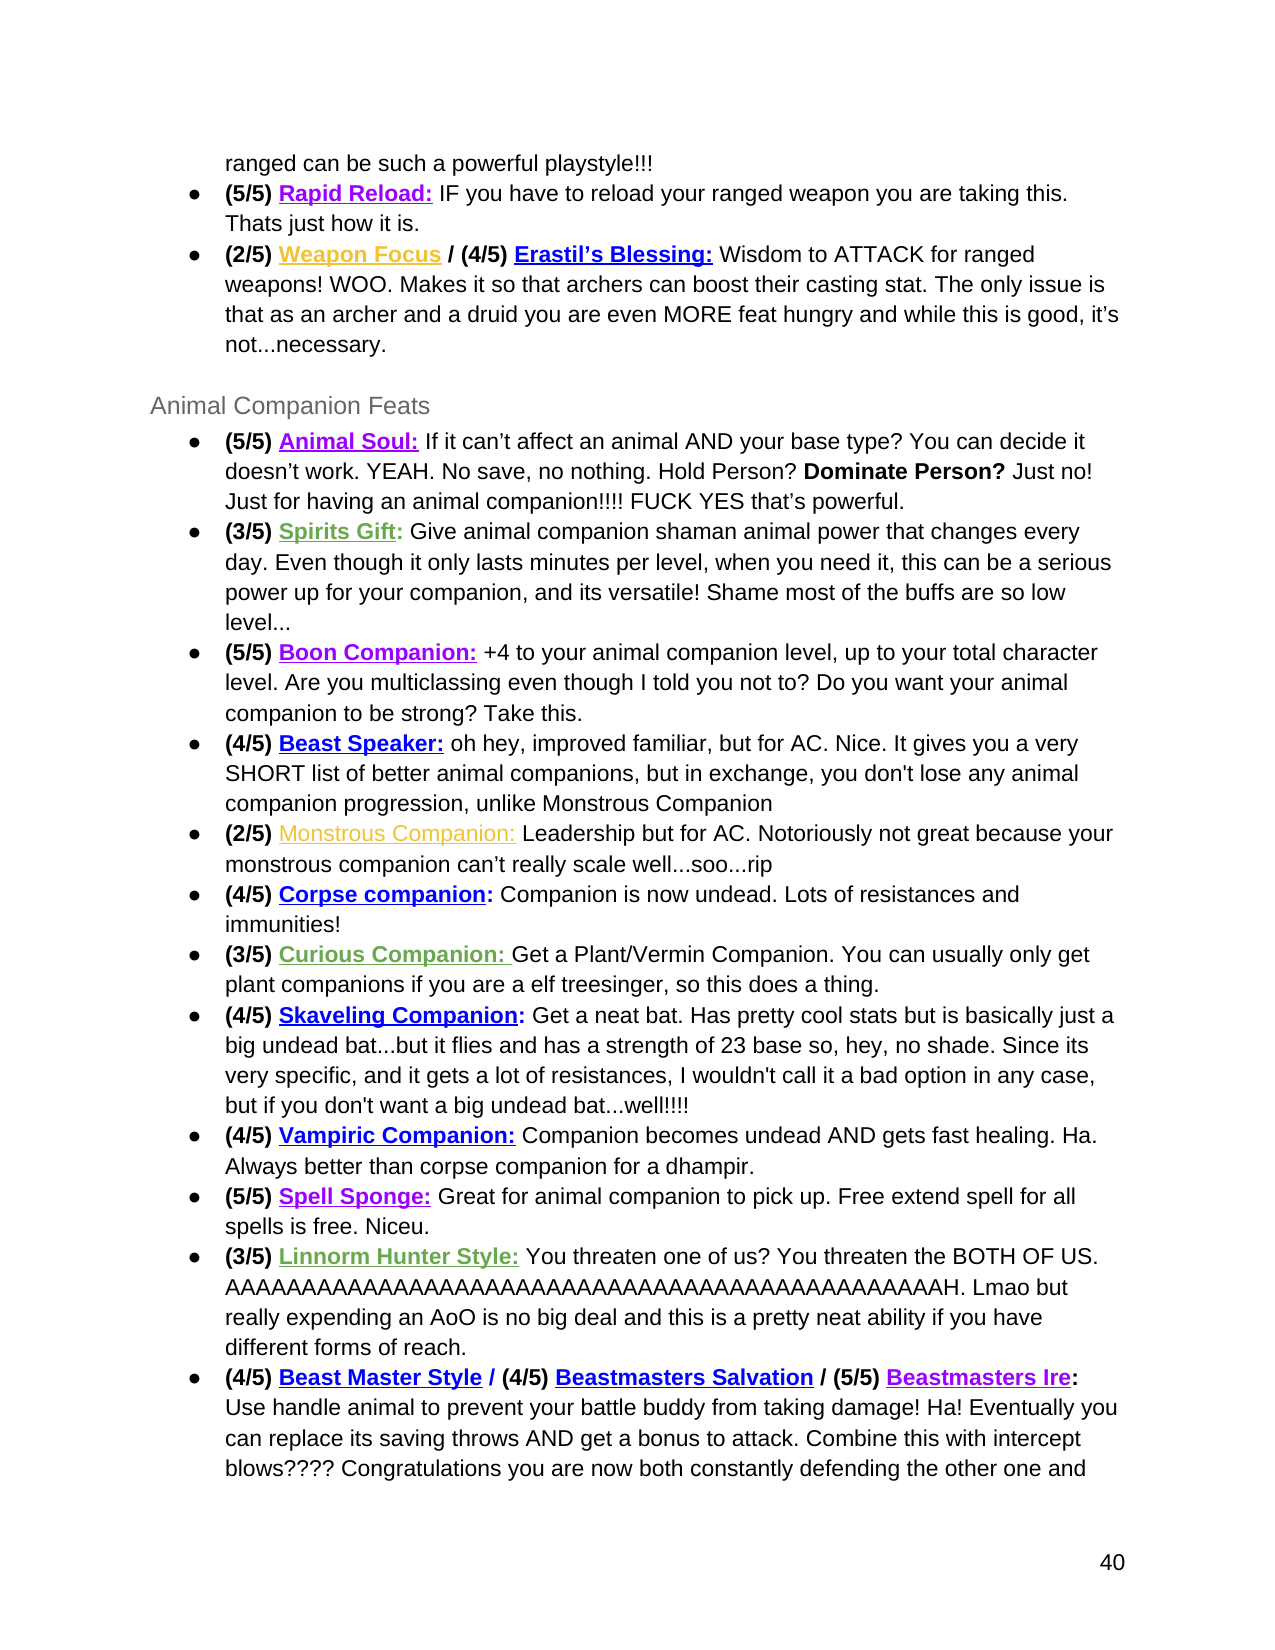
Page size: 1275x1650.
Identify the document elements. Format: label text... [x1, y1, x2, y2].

list (5/5) Spell Sponge: Great for animal companion to pick up. Free extend spell for all spells is free. Niceu. [187, 1183, 1125, 1239]
list (3/5) Linnorm Hunter Style: You threaten one of us? You threaten the BOTH OF US. AAAAAAAAAAAAAAAAAAAAAAAAAAAAAAAAAAAAAAAAAAAAAAAH. Lmao but really expending an AoO is no big deal and this is a pretty neat ability if you have different forms of reach. [187, 1243, 1125, 1360]
list (3/5) Curious Companion: Get a Plant/Vermin Companion. You can usually only get plant companions if you are a elf treesinger, so this does a thing. [187, 941, 1125, 998]
list (3/5) Spirits Gift: Give animal companion shaman animal power that changes every day. Even though it only lasts minutes per level, when you need it, this can be a serious power up for your companion, and its versatile! Shame most of the buffs are so low level... [187, 518, 1125, 635]
list (5/5) Animal Soul: If it can’t affect an animal AND your base type? You can decide it doesn’t work. YEAH. No save, no nothing. Hold Person? Dominate Person? Just no! Just for having an animal companion!!!! FUCK YES that’s powerful. [187, 428, 1125, 514]
list (4/5) Beast Speaker: oh hey, improved familiar, but for AC. Nice. It gives you a very SHORT list of better animal companions, but in exchange, you don't lose any animal companion progression, unlike Monstrous Companion [187, 730, 1125, 817]
list (4/5) Beast Master Style / (4/5) Beastmasters Salvation / (5/5) Beastmasters Ire: Use handle animal to prevent your battle buddy from taking damage! Ha! Eventually you can replace its saving throws AND get a bonus to attack. Combine this with intercept blows???? Congratulations you are now both constantly defending the other one and [187, 1364, 1125, 1481]
subtitle Animal Companion Feats [150, 391, 1125, 419]
list (4/5) Skaveling Companion: Get a neat bat. Has pretty cool stats but is basically just a big undead bat...but it flies and has a strength of 23 base so, hey, no shade. Since its very specific, and it gets a lot of resistances, I wouldn't call it a bad option in any case, but if you don't want a big undead bat...well!!!! [187, 1002, 1125, 1119]
list (5/5) Boon Companion: +4 to your animal companion level, up to your total character level. Are you multiclassing even though I told you not to? Do you want your animal companion to be strong? Take this. [187, 639, 1125, 726]
list (2/5) Weapon Focus / (4/5) Erastil’s Blessing: Wisdom to ATTACK for ranged weapons! WOO. Makes it so that archers can boost their casting stat. The only issue is that as an archer and a druid you are even MORE feat hungry and while this is good, it’s not...necessary. [187, 241, 1125, 358]
list (5/5) Rapid Reload: IF you have to reload your ranged weapon you are taking this. Thats just how it is. [187, 180, 1125, 237]
list ranged can be such a powerful playstyle!!! [187, 150, 1125, 176]
list (4/5) Corpse companion: Companion is now undead. Lots of resistances and immunities! [187, 881, 1125, 937]
list (4/5) Vampiric Companion: Companion becomes undead AND gets fast healing. Ha. Always better than corpse companion for a dhampir. [187, 1122, 1125, 1179]
list (2/5) Monstrous Companion: Leadership but for AC. Notoriously not great because your monstrous companion can’t really scale well...soo...rip [187, 820, 1125, 877]
